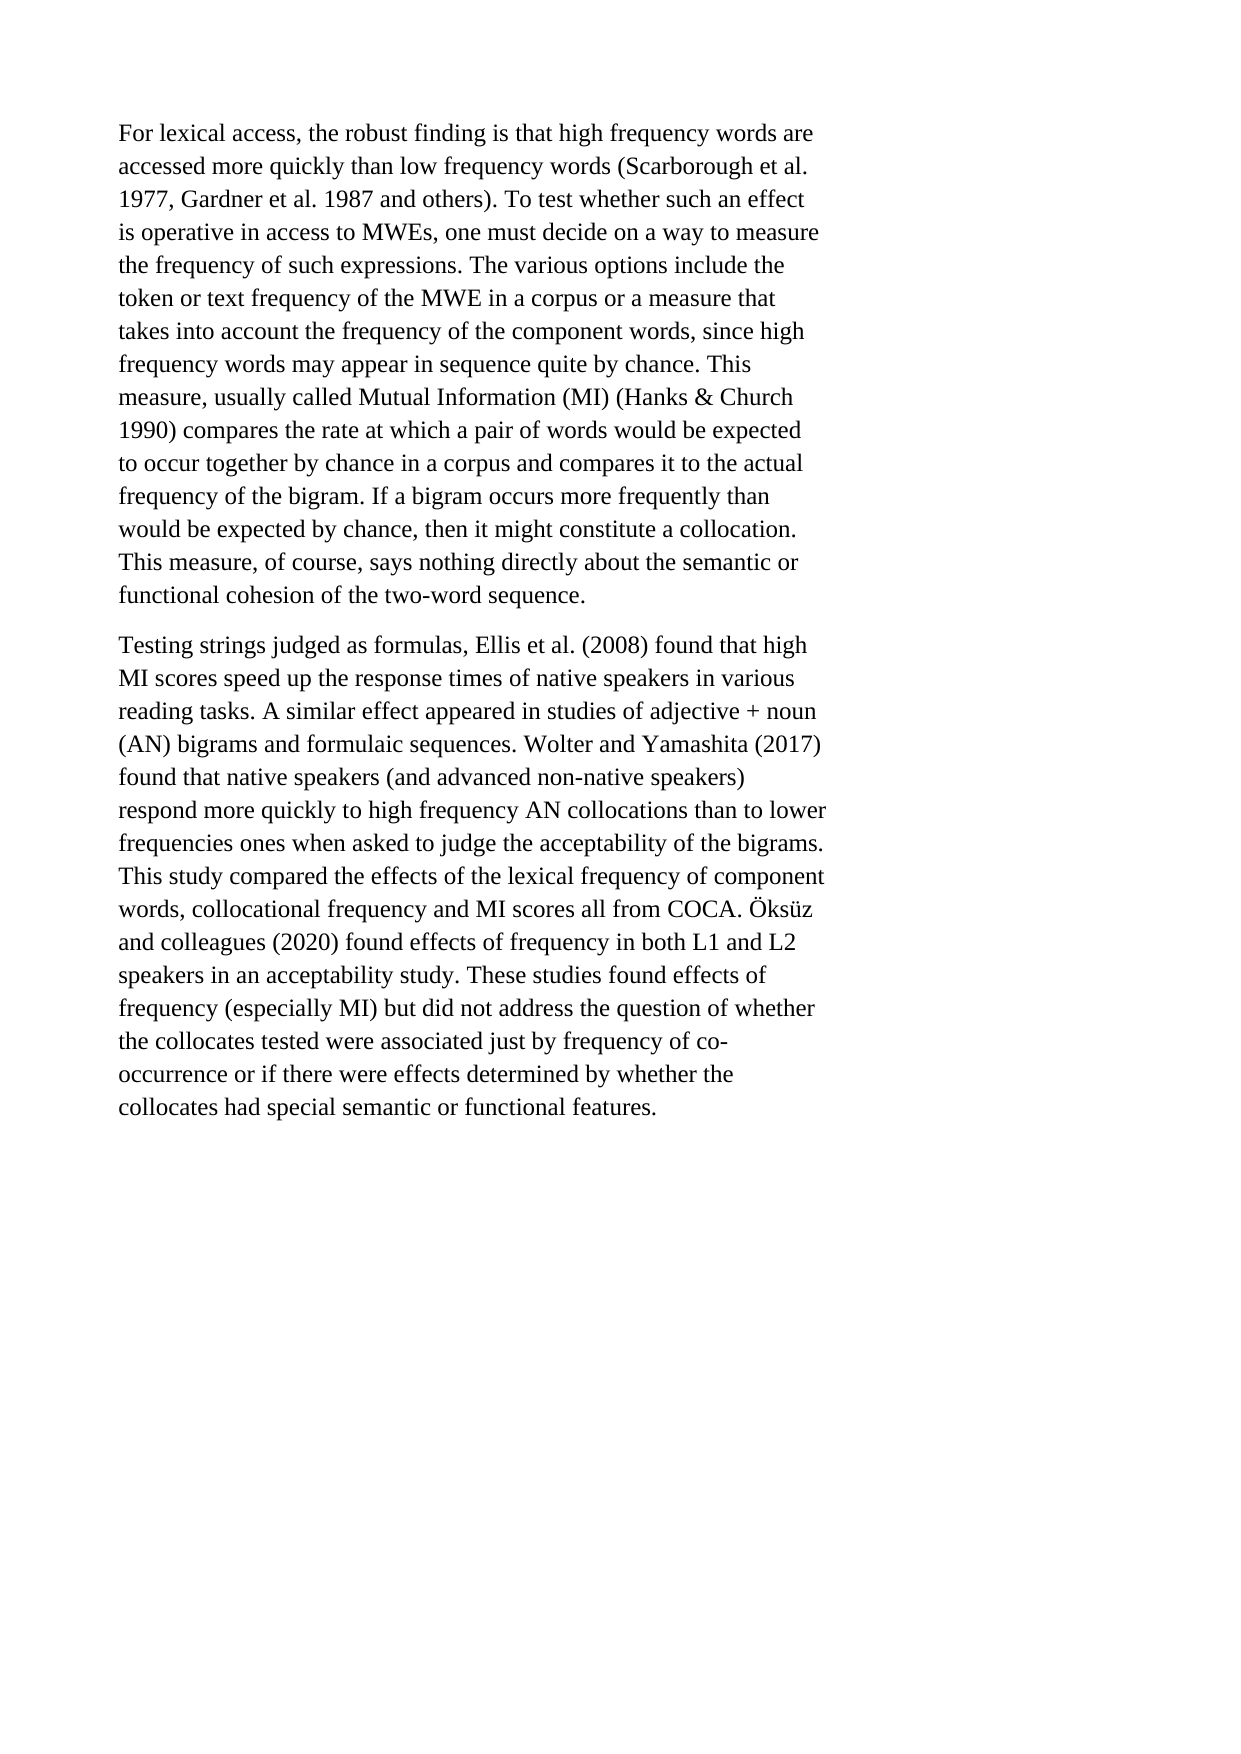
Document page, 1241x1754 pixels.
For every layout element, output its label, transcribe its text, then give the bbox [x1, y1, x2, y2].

text For lexical access, the robust finding is that high frequency words are accessed more quickly than low frequency words (Scarborough et al. 1977, Gardner et al. 1987 and others). To test whether such an effect is operative in access to MWEs, one must decide on a way to measure the frequency of such expressions. The various options include the token or text frequency of the MWE in a corpus or a measure that takes into account the frequency of the component words, since high frequency words may appear in sequence quite by chance. This measure, usually called Mutual Information (MI) (Hanks & Church 1990) compares the rate at which a pair of words would be expected to occur together by chance in a corpus and compares it to the actual frequency of the bigram. If a bigram occurs more frequently than would be expected by chance, then it might constitute a collocation. This measure, of course, says nothing directly about the semantic or functional cohesion of the two-word sequence. [118, 118, 827, 609]
text Testing strings judged as formulas, Ellis et al. (2008) found that high MI scores speed up the response times of native speakers in various reading tasks. A similar effect appeared in studies of adjective + noun (AN) bigrams and formulaic sequences. Wolter and Yamashita (2017) found that native speakers (and advanced non-native speakers) respond more quickly to high frequency AN collocations than to lower frequencies ones when asked to judge the acceptability of the bigrams. This study compared the effects of the lexical frequency of component words, collocational frequency and MI scores all from COCA. Öksüz and colleagues (2020) found effects of frequency in both L1 and L2 speakers in an acceptability study. These studies found effects of frequency (especially MI) but did not address the question of whether the collocates tested were associated just by frequency of co-occurrence or if there were effects determined by whether the collocates had special semantic or functional features. [118, 630, 827, 1121]
